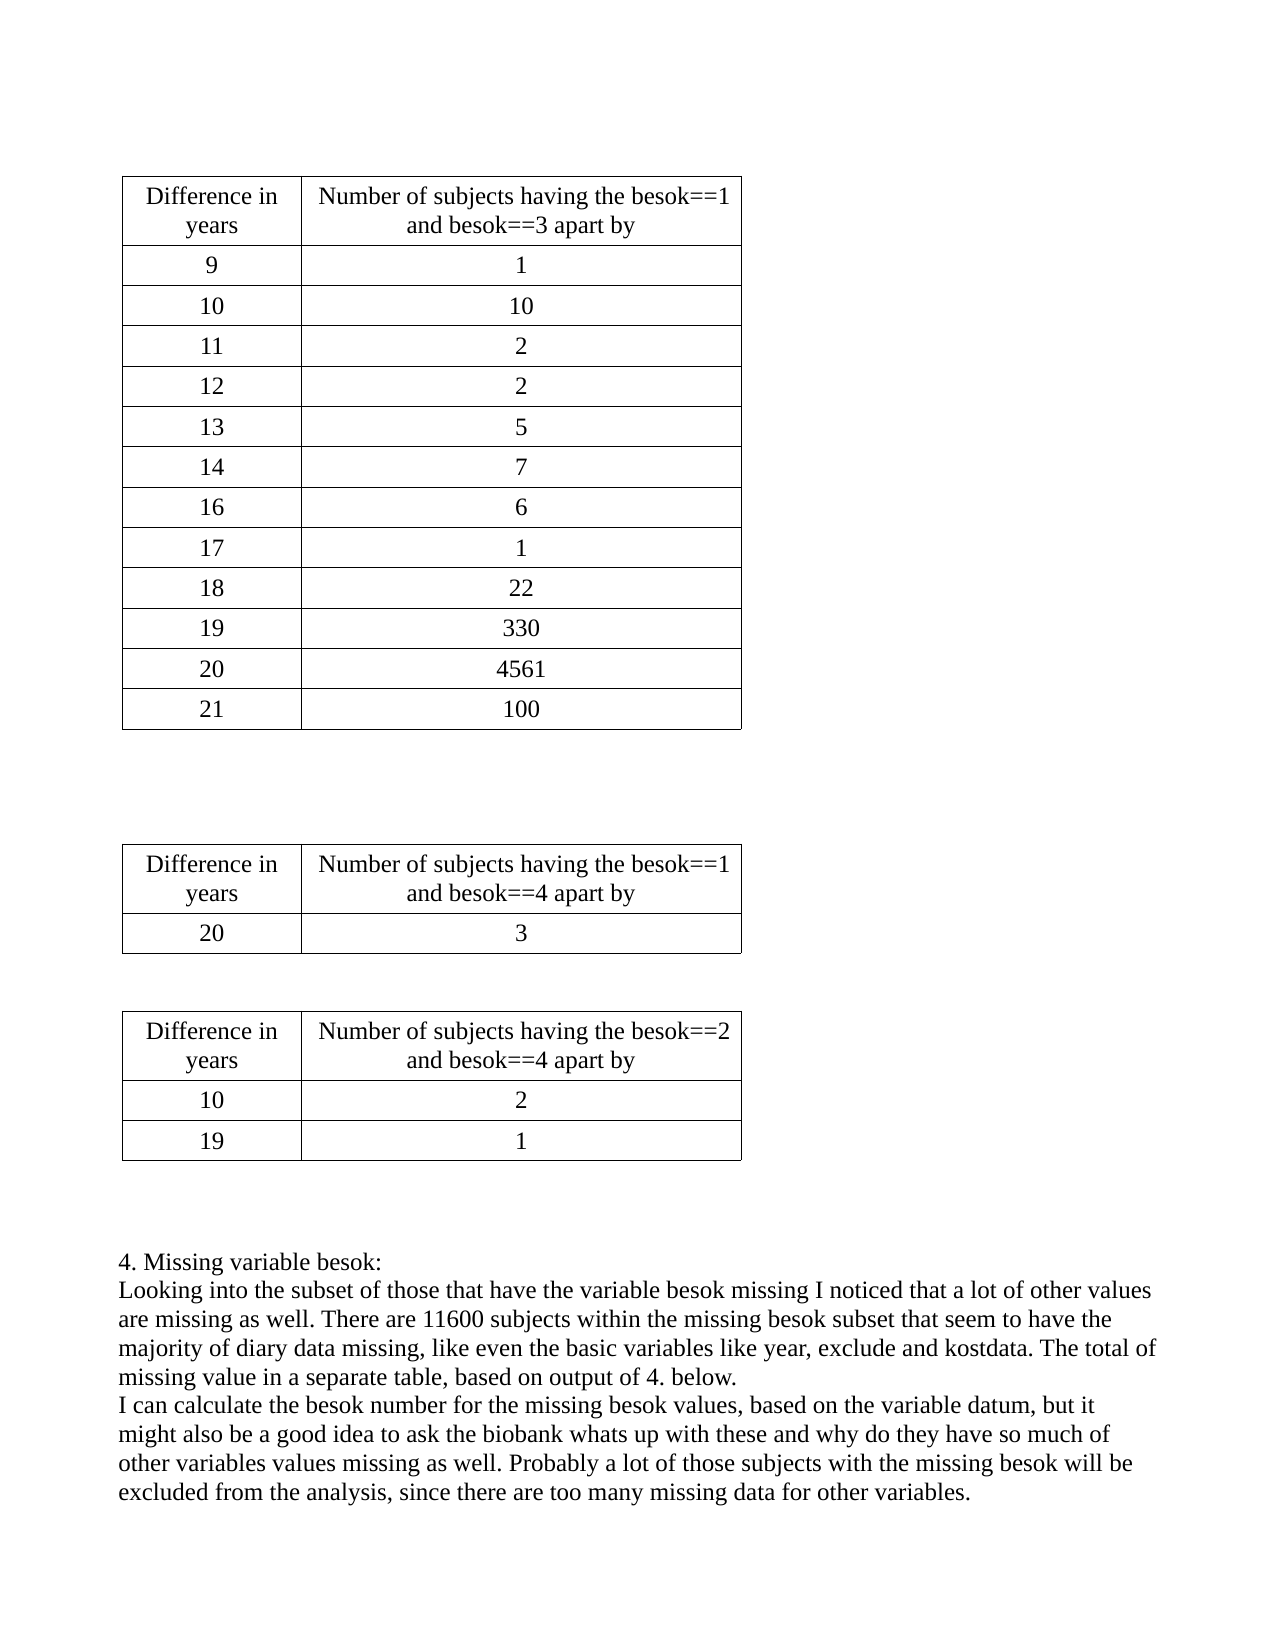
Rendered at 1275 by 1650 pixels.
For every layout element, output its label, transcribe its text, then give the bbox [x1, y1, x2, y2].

table_cell 2 [302, 326, 741, 366]
table_cell 2 [302, 1081, 741, 1120]
table_header Difference in years [123, 177, 301, 245]
table_cell 330 [302, 609, 741, 648]
table_cell 20 [123, 649, 301, 688]
table_cell 14 [123, 447, 301, 487]
table_header Number of subjects having the besok==2 and besok==4 apart by [302, 1012, 741, 1079]
table_cell 3 [302, 914, 741, 953]
table_cell 1 [302, 1121, 741, 1160]
table_header Number of subjects having the besok==1 and besok==3 apart by [302, 177, 741, 245]
table_cell 7 [302, 447, 741, 487]
table_cell 10 [302, 286, 741, 325]
table_cell 10 [123, 1081, 301, 1120]
table_cell 17 [123, 528, 301, 567]
table_cell 20 [123, 914, 301, 953]
table_cell 18 [123, 568, 301, 607]
table_cell 1 [302, 246, 741, 285]
text Looking into the subset of those that have the variable besok missing I noticed that a lot of other values are missing as well. There are 11600 subjects within the missing besok subset that seem to have the majority of diary data missing, like even the basic variables like year, exclude and kostdata. The total of missing value in a separate table, based on output of 4. below. [118, 1275, 1157, 1390]
table_header Difference in years [123, 1012, 301, 1079]
table_cell 4561 [302, 649, 741, 688]
table_header Difference in years [123, 845, 301, 913]
table_cell 16 [123, 488, 301, 527]
table_cell 13 [123, 407, 301, 446]
table_cell 100 [302, 689, 741, 728]
table_cell 22 [302, 568, 741, 607]
table_cell 12 [123, 367, 301, 406]
table_cell 19 [123, 609, 301, 648]
table_cell 10 [123, 286, 301, 325]
table_cell 11 [123, 326, 301, 366]
table_cell 9 [123, 246, 301, 285]
text 4. Missing variable besok: [118, 1247, 1157, 1275]
table_cell 19 [123, 1121, 301, 1160]
text I can calculate the besok number for the missing besok values, based on the variable datum, but it might also be a good idea to ask the biobank whats up with these and why do they have so much of other variables values missing as well. Probably a lot of those subjects with the missing besok will be excluded from the analysis, since there are too many missing data for other variables. [118, 1390, 1157, 1505]
table_cell 21 [123, 689, 301, 728]
table_cell 6 [302, 488, 741, 527]
table_cell 5 [302, 407, 741, 446]
table_header Number of subjects having the besok==1 and besok==4 apart by [302, 845, 741, 913]
table_cell 2 [302, 367, 741, 406]
table_cell 1 [302, 528, 741, 567]
